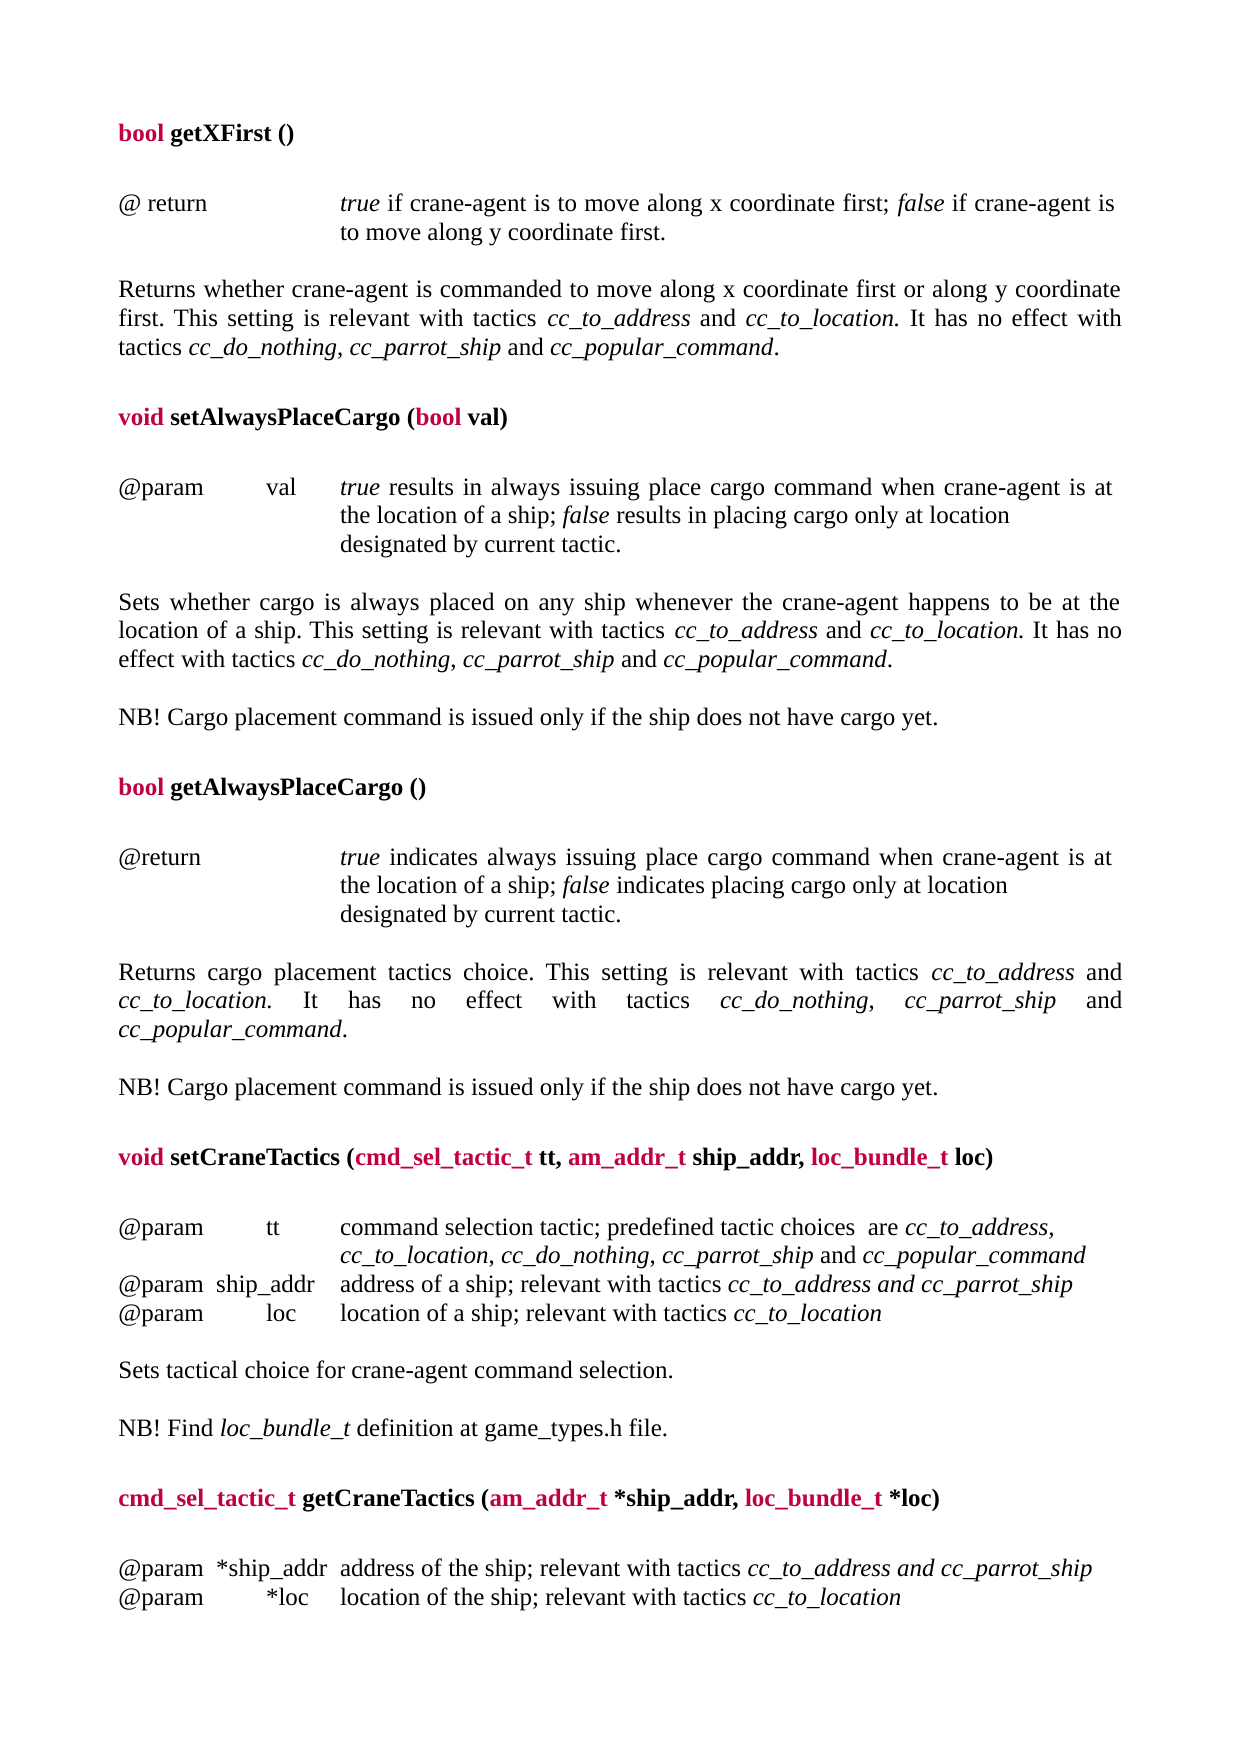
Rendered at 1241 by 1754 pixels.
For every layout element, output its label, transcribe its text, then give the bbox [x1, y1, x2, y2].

text @param ship_addr address of a ship; relevant with tactics cc_to_address and cc_parrot_ship [118, 1269, 1122, 1298]
text @param *ship_addr address of the ship; relevant with tactics cc_to_address and cc_parrot_ship [118, 1553, 1122, 1582]
text @ return true if crane-agent is to move along x coordinate first; false if crane-agent is to move along y coordinate first. [118, 188, 1122, 246]
text NB! Cargo placement command is issued only if the ship does not have cargo yet. [118, 1072, 1122, 1101]
text @return true indicates always issuing place cargo command when crane-agent is at the location of a ship; false indicates placing cargo only at location designated by current tactic. [118, 842, 1122, 928]
subtitle void setAlwaysPlaceCargo (bool val) [118, 402, 1122, 431]
text Returns cargo placement tactics choice. This setting is relevant with tactics cc_to_address and cc_to_location. It has no effect with tactics cc_do_nothing, cc_parrot_ship and cc_popular_command. [118, 957, 1122, 1043]
text @param loc location of a ship; relevant with tactics cc_to_location [118, 1298, 1122, 1327]
text @param val true results in always issuing place cargo command when crane-agent is at the location of a ship; false results in placing cargo only at location designated by current tactic. [118, 472, 1122, 558]
subtitle cmd_sel_tactic_t getCraneTactics (am_addr_t *ship_addr, loc_bundle_t *loc) [118, 1483, 1122, 1512]
subtitle bool getAlwaysPlaceCargo () [118, 772, 1122, 801]
text NB! Find loc_bundle_t definition at game_types.h file. [118, 1413, 1122, 1442]
subtitle void setCraneTactics (cmd_sel_tactic_t tt, am_addr_t ship_addr, loc_bundle_t loc) [118, 1142, 1122, 1171]
text @param *loc location of the ship; relevant with tactics cc_to_location [118, 1582, 1122, 1611]
text @param tt command selection tactic; predefined tactic choices are cc_to_address, cc_to_location, cc_do_nothing, cc_parrot_ship and cc_popular_command [118, 1212, 1122, 1269]
text NB! Cargo placement command is issued only if the ship does not have cargo yet. [118, 702, 1122, 731]
subtitle bool getXFirst () [118, 118, 1122, 147]
text Returns whether crane-agent is commanded to move along x coordinate first or along y coordinate first. This setting is relevant with tactics cc_to_address and cc_to_location. It has no effect with tactics cc_do_nothing, cc_parrot_ship and cc_popular_command. [118, 274, 1122, 361]
text Sets tactical choice for crane-agent command selection. [118, 1356, 1122, 1384]
text Sets whether cargo is always placed on any ship whenever the crane-agent happens to be at the location of a ship. This setting is relevant with tactics cc_to_address and cc_to_location. It has no effect with tactics cc_do_nothing, cc_parrot_ship and cc_popular_command. [118, 587, 1122, 673]
